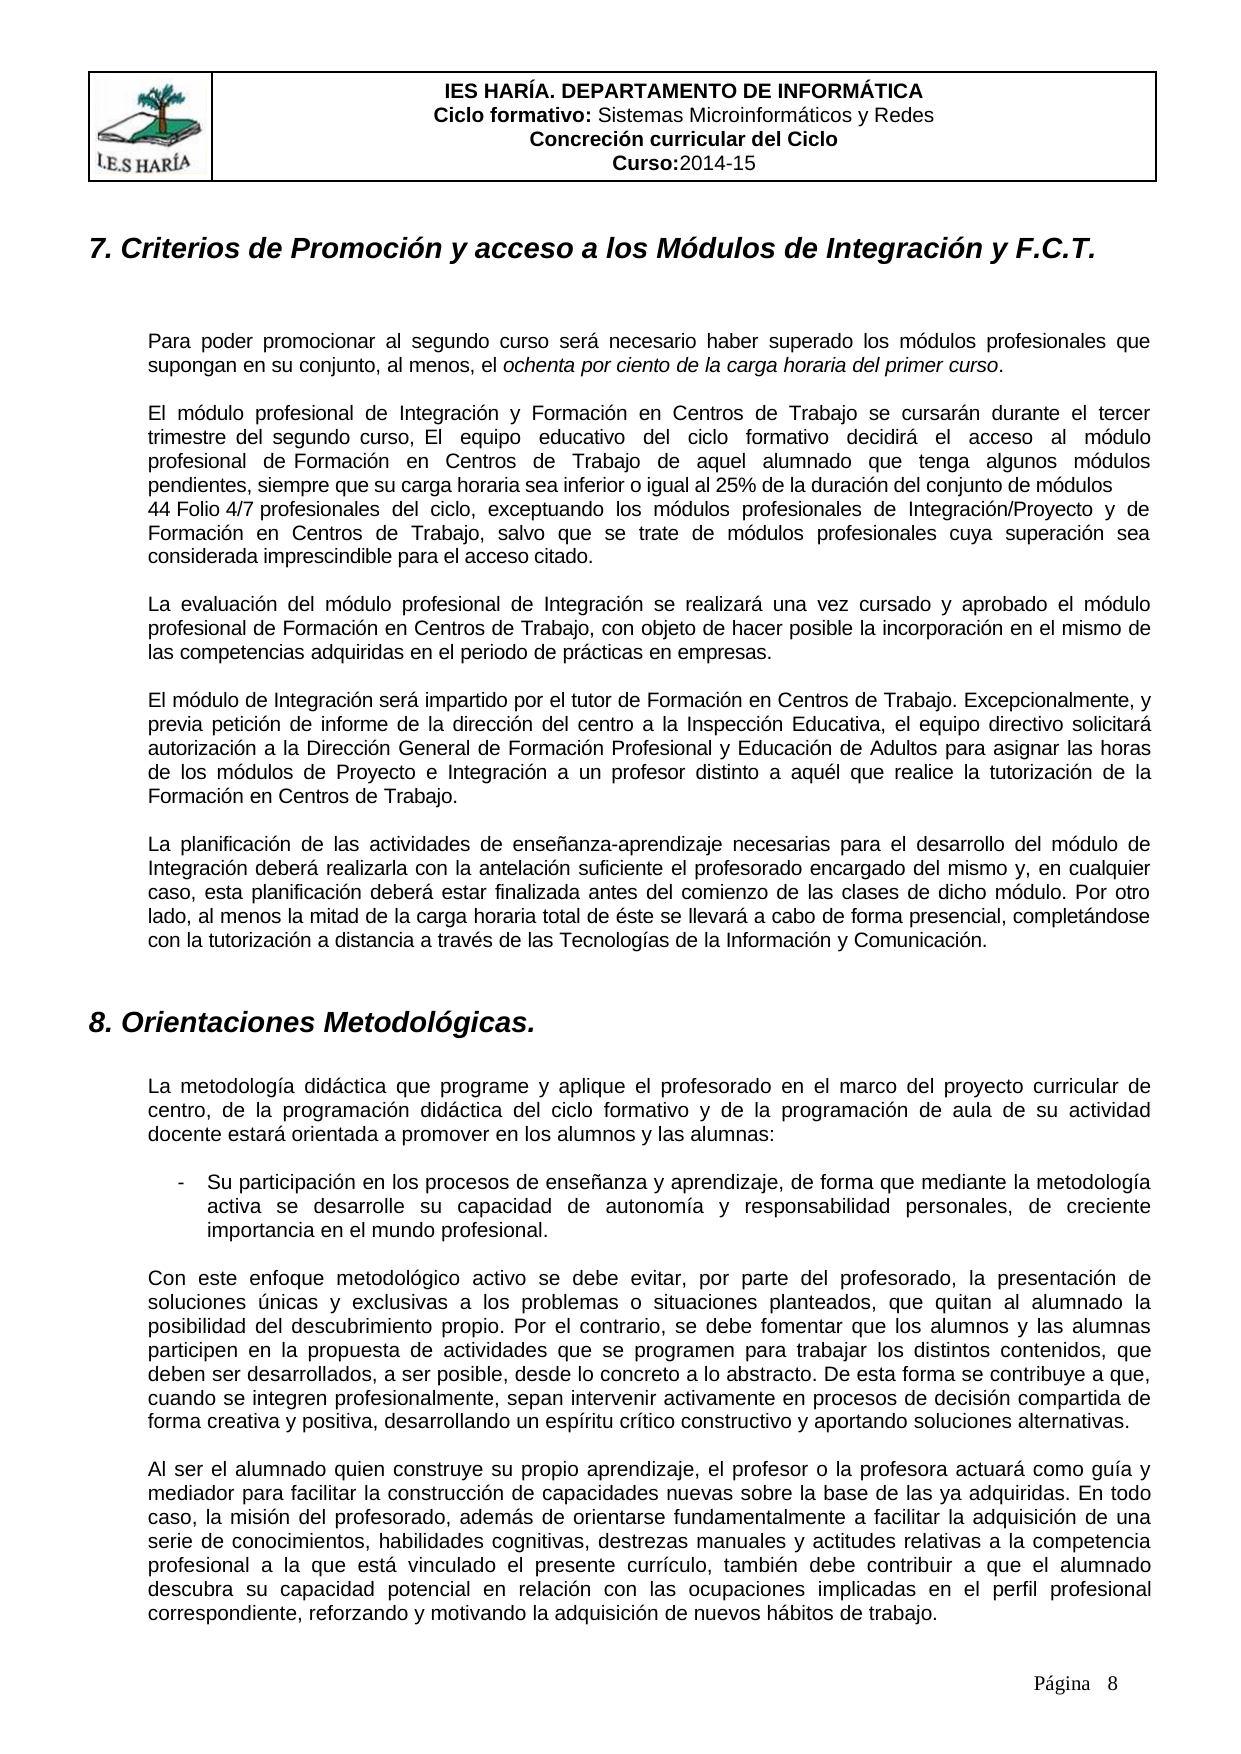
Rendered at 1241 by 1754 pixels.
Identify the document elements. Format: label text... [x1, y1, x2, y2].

text La planificación de las actividades de enseñanza-aprendizaje necesarias para el desarrollo del módulo de Integración deberá realizarla con la antelación suficiente el profesorado encargado del mismo y, en cualquier caso, esta planificación deberá estar finalizada antes del comienzo de las clases de dicho módulo. Por otro lado, al menos la mitad de la carga horaria total de éste se llevará a cabo de forma presencial, completándose con la tutorización a distancia a través de las Tecnologías de la Información y Comunicación. [148, 832, 1152, 952]
subtitle 7. Criterios de Promoción y acceso a los Módulos de Integración y F.C.T. [89, 231, 1152, 265]
text La evaluación del módulo profesional de Integración se realizará una vez cursado y aprobado el módulo profesional de Formación en Centros de Trabajo, con objeto de hacer posible la incorporación en el mismo de las competencias adquiridas en el periodo de prácticas en empresas. [148, 592, 1152, 664]
text 44 Folio 4/7 profesionales del ciclo, exceptuando los módulos profesionales de Integración/Proyecto y de Formación en Centros de Trabajo, salvo que se trate de módulos profesionales cuya superación sea considerada imprescindible para el acceso citado. [148, 496, 1152, 568]
text Con este enfoque metodológico activo se debe evitar, por parte del profesorado, la presentación de soluciones únicas y exclusivas a los problemas o situaciones planteados, que quitan al alumnado la posibilidad del descubrimiento propio. Por el contrario, se debe fomentar que los alumnos y las alumnas participen en la propuesta de actividades que se programen para trabajar los distintos contenidos, que deben ser desarrollados, a ser posible, desde lo concreto a lo abstracto. De esta forma se contribuye a que, cuando se integren profesionalmente, sepan intervenir activamente en procesos de decisión compartida de forma creativa y positiva, desarrollando un espíritu crítico constructivo y aportando soluciones alternativas. [148, 1266, 1152, 1433]
text Al ser el alumnado quien construye su propio aprendizaje, el profesor o la profesora actuará como guía y mediador para facilitar la construcción de capacidades nuevas sobre la base de las ya adquiridas. En todo caso, la misión del profesorado, además de orientarse fundamentalmente a facilitar la adquisición de una serie de conocimientos, habilidades cognitivas, destrezas manuales y actitudes relativas a la competencia profesional a la que está vinculado el presente currículo, también debe contribuir a que el alumnado descubra su capacidad potencial en relación con las ocupaciones implicadas en el perfil profesional correspondiente, reforzando y motivando la adquisición de nuevos hábitos de trabajo. [148, 1457, 1152, 1625]
list Su participación en los procesos de enseñanza y aprendizaje, de forma que mediante la metodología activa se desarrolle su capacidad de autonomía y responsabilidad personales, de creciente importancia en el mundo profesional. [177, 1170, 1152, 1242]
text El módulo de Integración será impartido por el tutor de Formación en Centros de Trabajo. Excepcionalmente, y previa petición de informe de la dirección del centro a la Inspección Educativa, el equipo directivo solicitará autorización a la Dirección General de Formación Profesional y Educación de Adultos para asignar las horas de los módulos de Proyecto e Integración a un profesor distinto a aquél que realice la tutorización de la Formación en Centros de Trabajo. [148, 688, 1152, 808]
text Para poder promocionar al segundo curso será necesario haber superado los módulos profesionales que supongan en su conjunto, al menos, el ochenta por ciento de la carga horaria del primer curso. [148, 329, 1152, 377]
text La metodología didáctica que programe y aplique el profesorado en el marco del proyecto curricular de centro, de la programación didáctica del ciclo formativo y de la programación de aula de su actividad docente estará orientada a promover en los alumnos y las alumnas: [148, 1074, 1152, 1146]
text El módulo profesional de Integración y Formación en Centros de Trabajo se cursarán durante el tercer trimestre del segundo curso, El equipo educativo del ciclo formativo decidirá el acceso al módulo profesional de Formación en Centros de Trabajo de aquel alumnado que tenga algunos módulos pendientes, siempre que su carga horaria sea inferior o igual al 25% de la duración del conjunto de módulos [148, 401, 1152, 496]
picture [94, 78, 207, 174]
subtitle 8. Orientaciones Metodológicas. [89, 1005, 1152, 1039]
